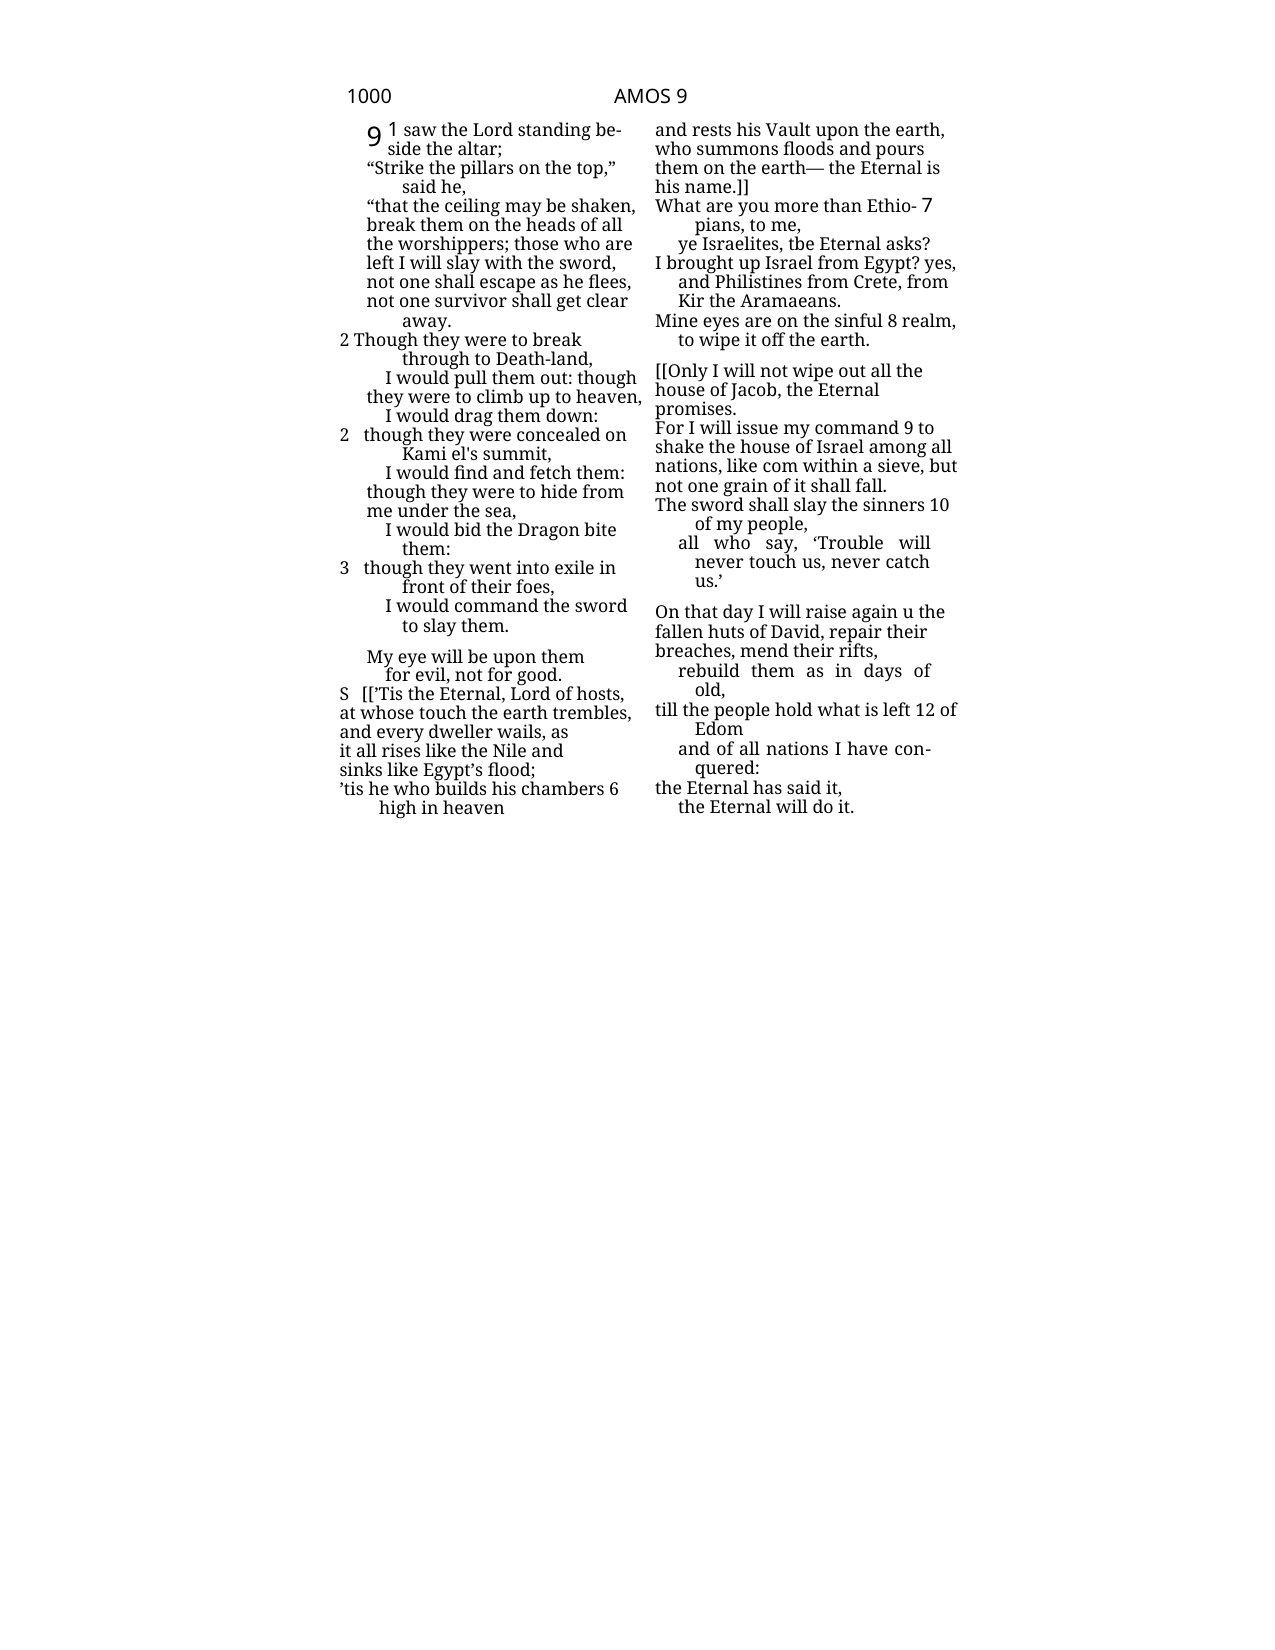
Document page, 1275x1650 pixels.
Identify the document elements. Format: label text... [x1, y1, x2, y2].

text “that the ceiling may be shaken, break them on the heads of all the worshippers; those who are left I will slay with the sword, [366, 197, 644, 274]
text “Strike the pillars on the top,” said he, [366, 159, 644, 197]
text Mine eyes are on the sinful 8 realm, [655, 312, 960, 331]
text ye Israelites, tbe Eternal asks? [678, 236, 960, 254]
text who summons floods and pours them on the earth— the Eternal is his name.]] [655, 140, 960, 197]
text [[Only I will not wipe out all the house of Jacob, the Eternal promises. [655, 362, 960, 419]
text all who say, ‘Trouble will never touch us, never catch us.’ [678, 534, 931, 591]
text I brought up Israel from Egypt? yes, [655, 254, 960, 274]
text S [[’Tis the Eternal, Lord of hosts, [339, 686, 644, 704]
list though they went into exile in front of their foes, [339, 559, 644, 598]
text 2 Though they were to break through to Death-land, [339, 331, 644, 369]
text ’tis he who builds his chambers 6 high in heaven [339, 780, 644, 818]
text and rests his Vault upon the earth, [655, 121, 960, 140]
text not one shall escape as he flees, [366, 274, 644, 293]
text and every dweller wails, as it all rises like the Nile and sinks like Egypt’s flood; [339, 723, 584, 780]
text The sword shall slay the sinners 10 of my people, [655, 496, 960, 534]
text 91 saw the Lord standing be­side the altar; [366, 121, 644, 159]
text For I will issue my command 9 to shake the house of Israel among all nations, like com within a sieve, but not one grain of it shall fall. [655, 419, 960, 496]
text My eye will be upon them for evil, not for good. [366, 649, 598, 686]
text I would command the sword to slay them. [385, 598, 644, 636]
text rebuild them as in days of old, [678, 662, 931, 701]
text On that day I will raise again u the fallen huts of David, repair their breaches, mend their rifts, [655, 603, 960, 662]
list though they were concealed on Kami el's summit, [339, 426, 644, 464]
text the Eternal has said it, the Eternal will do it. [655, 778, 864, 817]
text and of all nations I have con­quered: [678, 739, 931, 778]
text not one survivor shall get clear away. [366, 293, 644, 331]
text I would drag them down: [385, 407, 644, 426]
text to wipe it off the earth. [678, 331, 960, 350]
text at whose touch the earth trem­bles, [339, 704, 644, 723]
text and Philistines from Crete, from Kir the Aramaeans. [678, 274, 960, 312]
text I would find and fetch them: though they were to hide from me under the sea, [366, 464, 644, 521]
text I would pull them out: though they were to climb up to heaven, [366, 369, 644, 407]
text What are you more than Ethio- 7 pians, to me, [655, 197, 960, 236]
text I would bid the Dragon bite them: [385, 521, 644, 559]
text till the people hold what is left 12 of Edom [655, 701, 960, 739]
